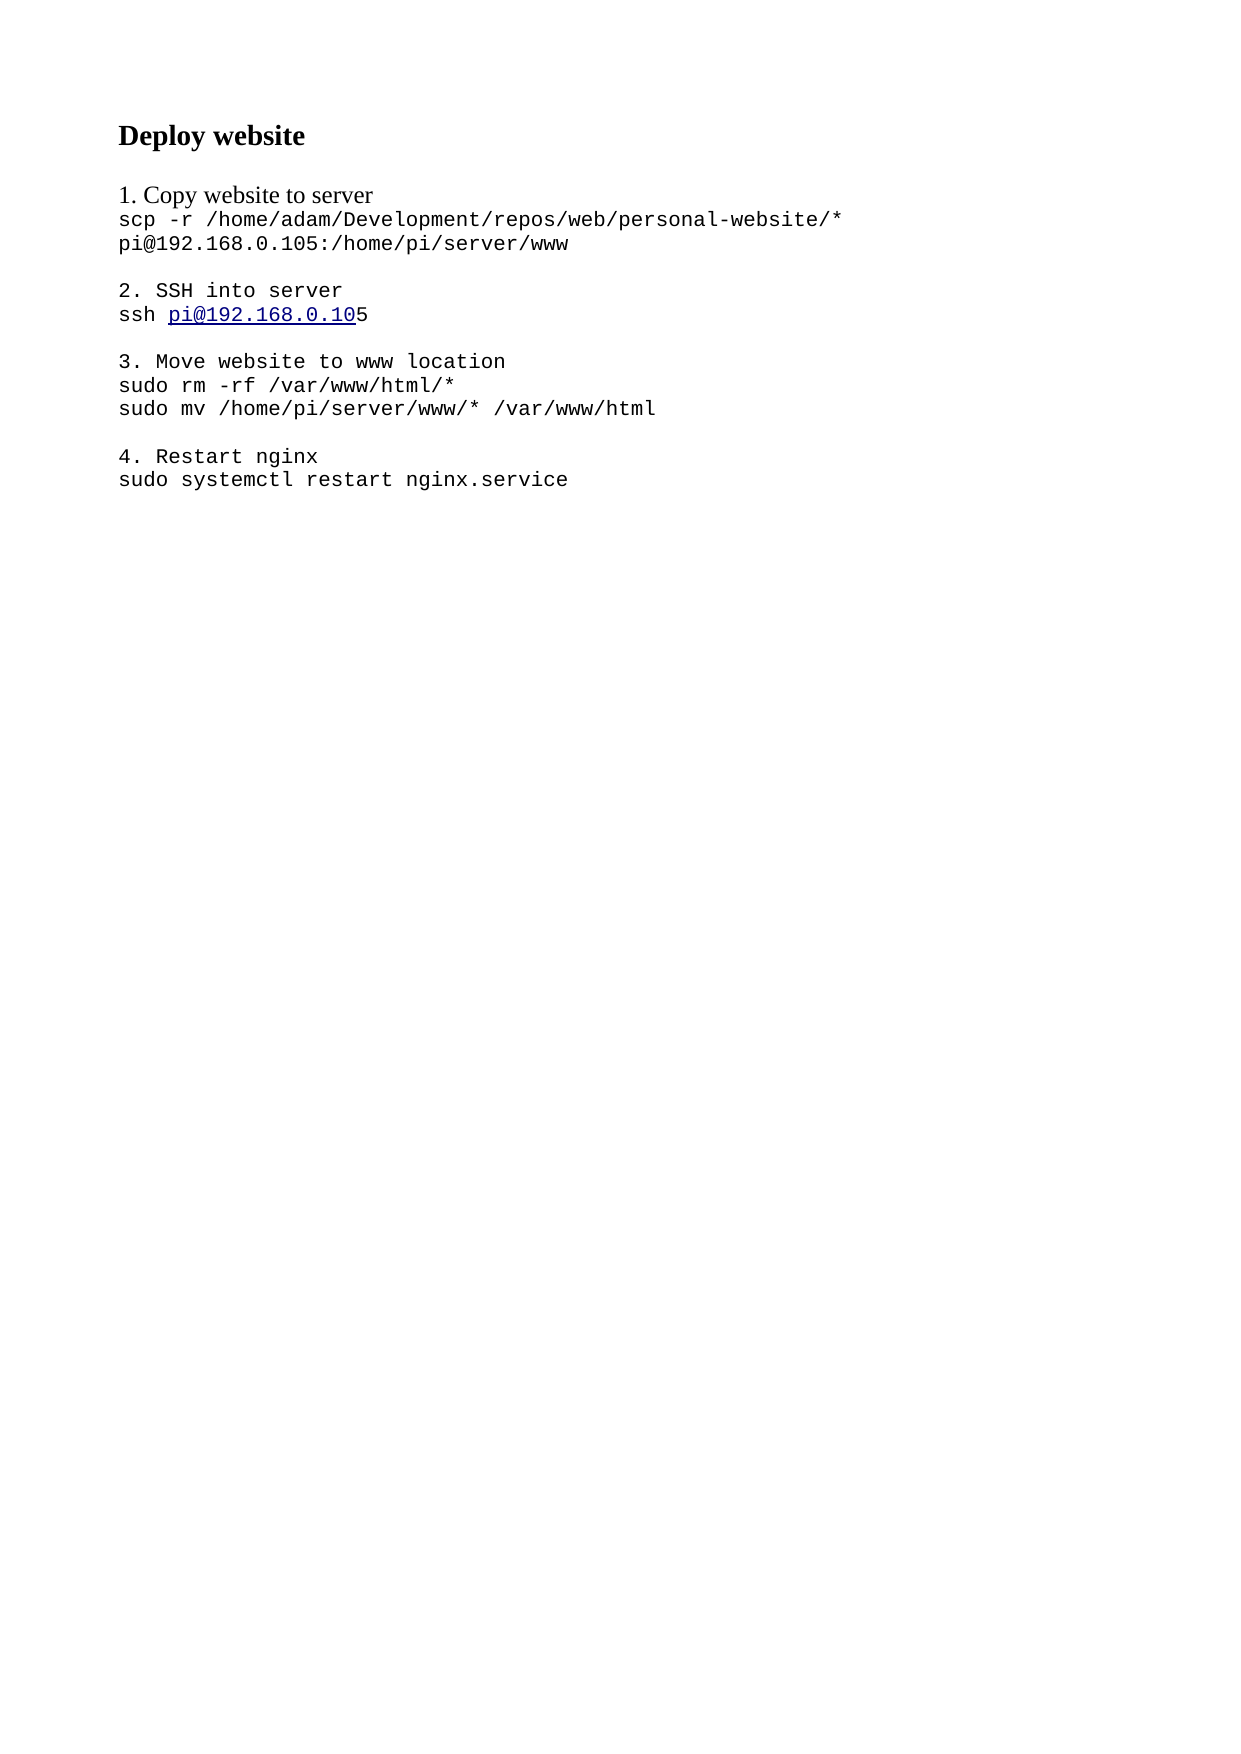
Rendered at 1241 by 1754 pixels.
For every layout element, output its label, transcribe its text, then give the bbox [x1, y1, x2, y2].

text 3. Move website to www location [118, 351, 1122, 375]
text 1. Copy website to server [118, 180, 1122, 209]
text ssh pi@192.168.0.105 [118, 304, 1122, 327]
text 2. SSH into server [118, 280, 1122, 304]
text scp -r /home/adam/Development/repos/web/personal-website/* pi@192.168.0.105:/home/pi/server/www [118, 209, 1122, 256]
text sudo rm -rf /var/www/html/* [118, 375, 1122, 398]
text Deploy website [118, 118, 1122, 152]
text sudo mv /home/pi/server/www/* /var/www/html [118, 398, 1122, 422]
text sudo systemctl restart nginx.service [118, 469, 1122, 493]
text 4. Restart nginx [118, 446, 1122, 469]
